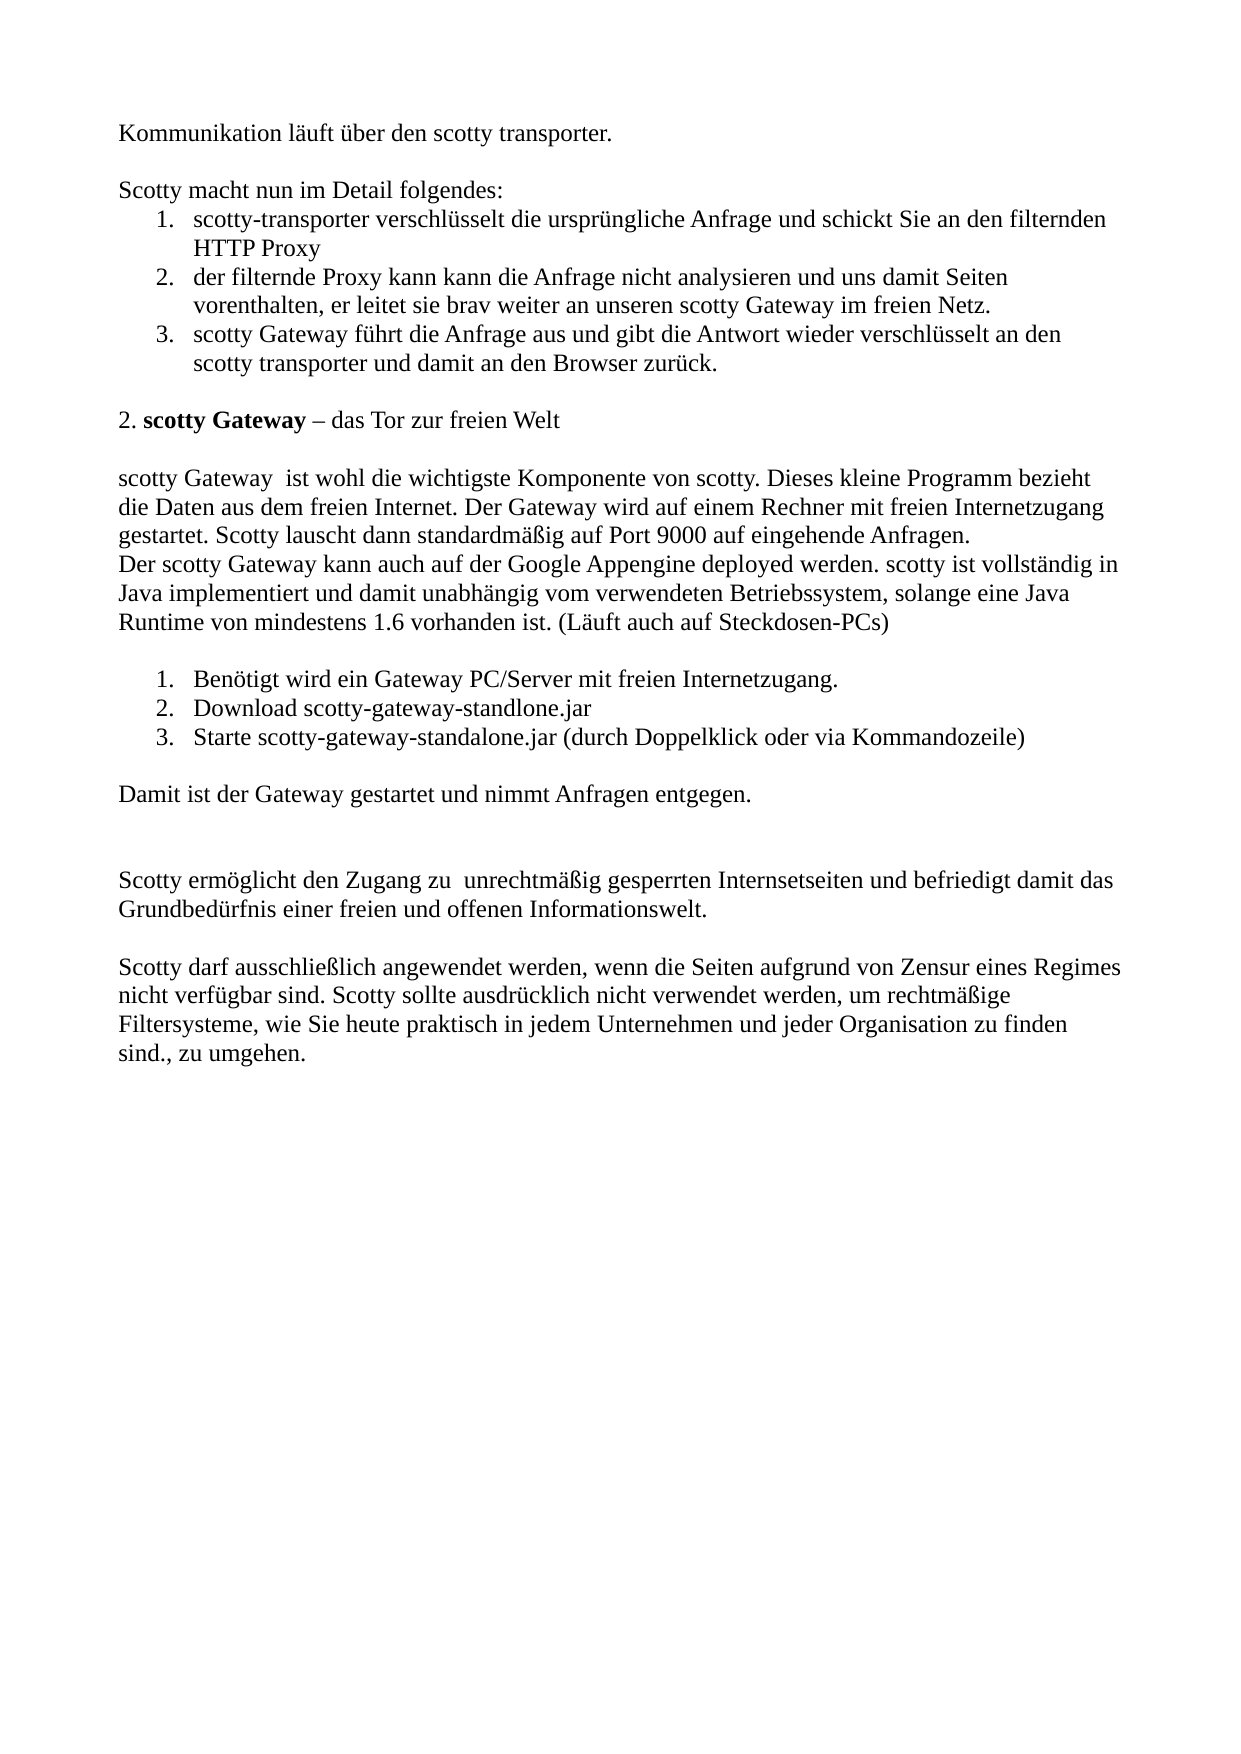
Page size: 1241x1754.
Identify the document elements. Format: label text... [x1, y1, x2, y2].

text Scotty macht nun im Detail folgendes: [118, 176, 1122, 204]
list Download scotty-gateway-standlone.jar [156, 693, 1122, 722]
text Damit ist der Gateway gestartet und nimmt Anfragen entgegen. [118, 779, 1122, 808]
list scotty Gateway führt die Anfrage aus und gibt die Antwort wieder verschlüsselt an den scotty transporter und damit an den Browser zurück. [156, 319, 1122, 377]
text Scotty ermöglicht den Zugang zu unrechtmäßig gesperrten Internsetseiten und befriedigt damit das Grundbedürfnis einer freien und offenen Informationswelt. [118, 866, 1122, 923]
list Benötigt wird ein Gateway PC/Server mit freien Internetzugang. [156, 664, 1122, 693]
text scotty Gateway ist wohl die wichtigste Komponente von scotty. Dieses kleine Programm bezieht die Daten aus dem freien Internet. Der Gateway wird auf einem Rechner mit freien Internetzugang gestartet. Scotty lauscht dann standardmäßig auf Port 9000 auf eingehende Anfragen. [118, 463, 1122, 549]
text Kommunikation läuft über den scotty transporter. [118, 118, 1122, 147]
list scotty-transporter verschlüsselt die ursprüngliche Anfrage und schickt Sie an den filternden HTTP Proxy [156, 204, 1122, 262]
text Der scotty Gateway kann auch auf der Google Appengine deployed werden. scotty ist vollständig in Java implementiert und damit unabhängig vom verwendeten Betriebssystem, solange eine Java Runtime von mindestens 1.6 vorhanden ist. (Läuft auch auf Steckdosen-PCs) [118, 549, 1122, 636]
text Scotty darf ausschließlich angewendet werden, wenn die Seiten aufgrund von Zensur eines Regimes nicht verfügbar sind. Scotty sollte ausdrücklich nicht verwendet werden, um rechtmäßige Filtersysteme, wie Sie heute praktisch in jedem Unternehmen und jeder Organisation zu finden sind., zu umgehen. [118, 952, 1122, 1067]
list der filternde Proxy kann kann die Anfrage nicht analysieren und uns damit Seiten vorenthalten, er leitet sie brav weiter an unseren scotty Gateway im freien Netz. [156, 262, 1122, 319]
text 2. scotty Gateway – das Tor zur freien Welt [118, 406, 1122, 434]
list Starte scotty-gateway-standalone.jar (durch Doppelklick oder via Kommandozeile) [156, 722, 1122, 751]
